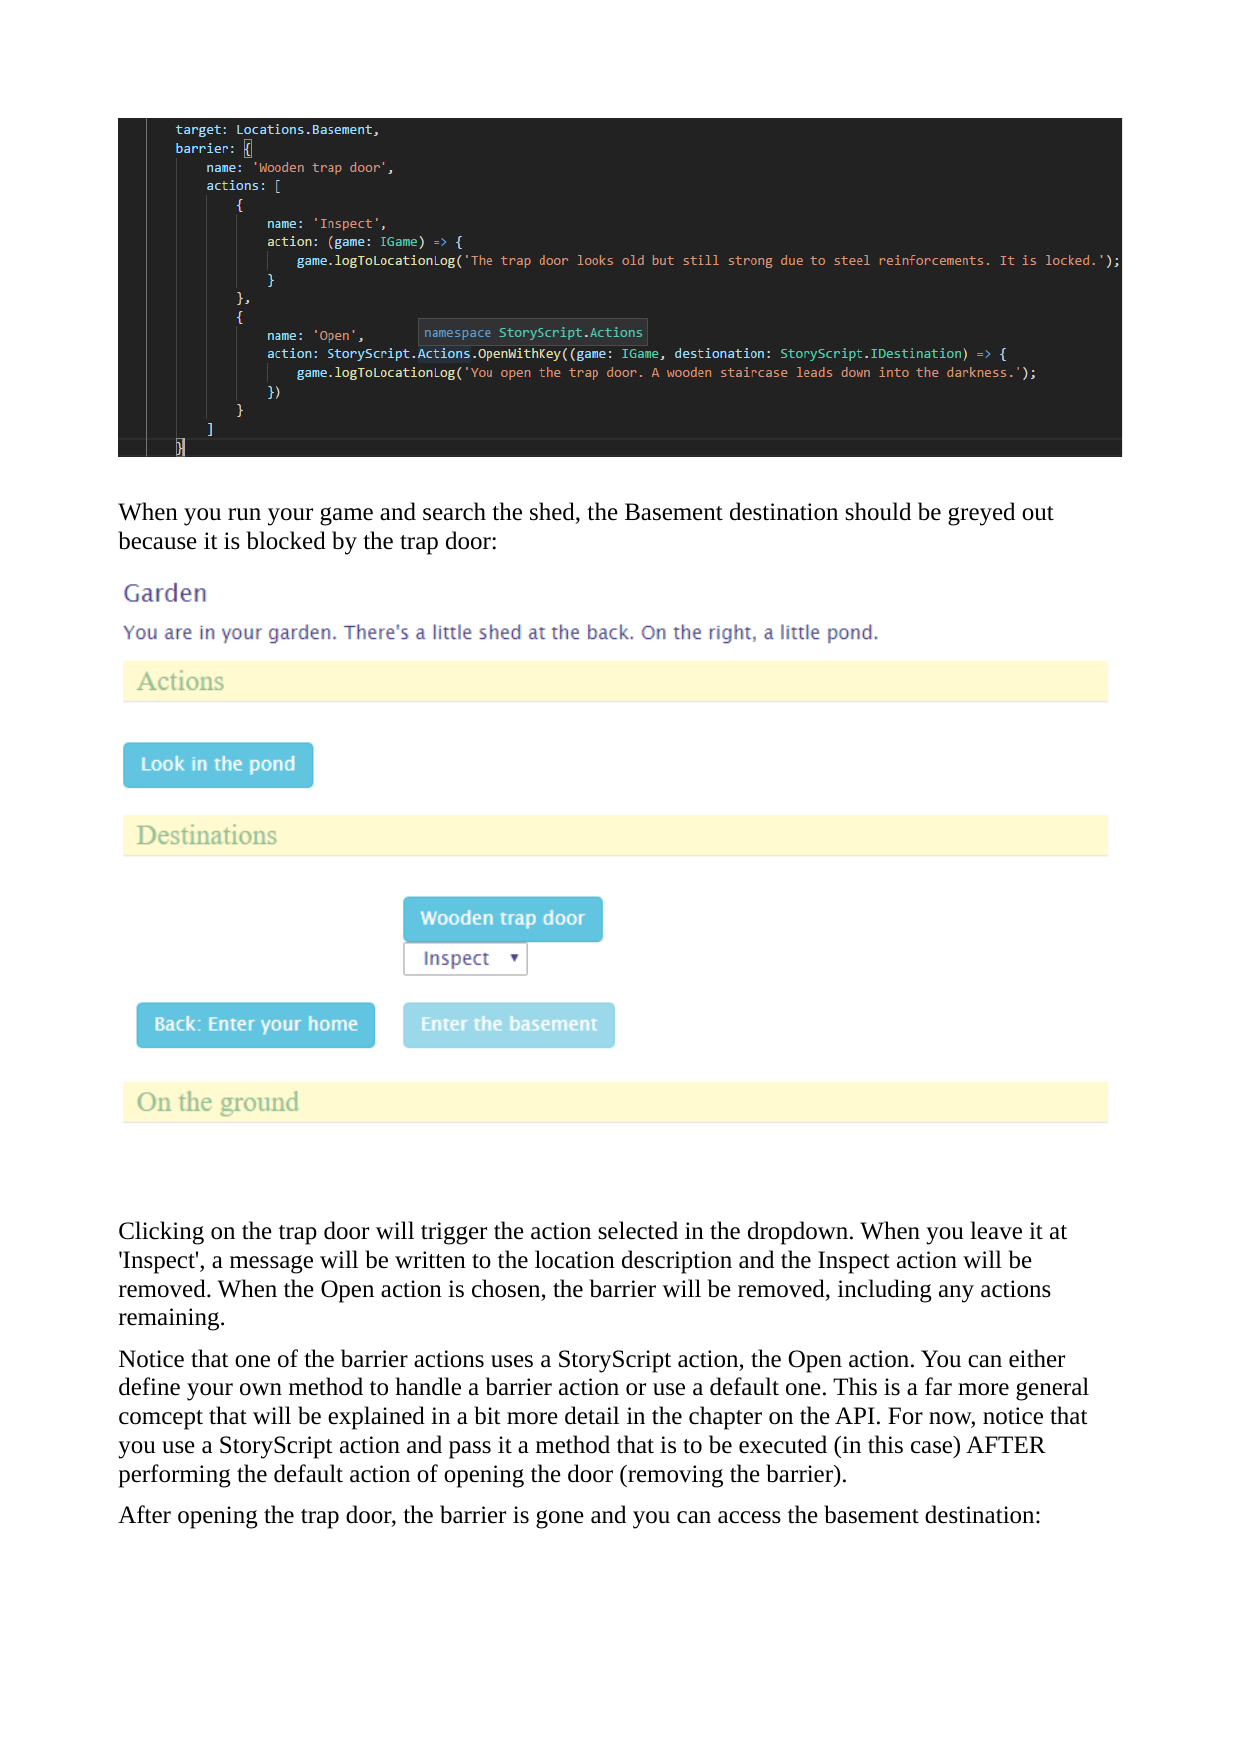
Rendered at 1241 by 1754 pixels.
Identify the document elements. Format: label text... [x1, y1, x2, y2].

text When you run your game and search the shed, the Basement destination should be greyed out because it is blocked by the trap door: [118, 497, 1122, 555]
text Notice that one of the barrier actions uses a StoryScript action, the Open action. You can either define your own method to handle a barrier action or use a default one. This is a far more general comcept that will be explained in a bit more detail in the chapter on the API. For now, notice that you use a StoryScript action and pass it a method that is to be executed (in this case) AFTER performing the default action of opening the door (removing the barrier). [118, 1344, 1122, 1487]
text Clicking on the trap door will trigger the action selected in the dropdown. When you leave it at 'Inspect', a message will be written to the location description and the Inspect action will be removed. When the Open action is chosen, the barrier will be removed, including any actions remaining. [118, 1216, 1122, 1331]
text After opening the trap door, the barrier is gone and you can access the basement destination: [118, 1500, 1122, 1529]
